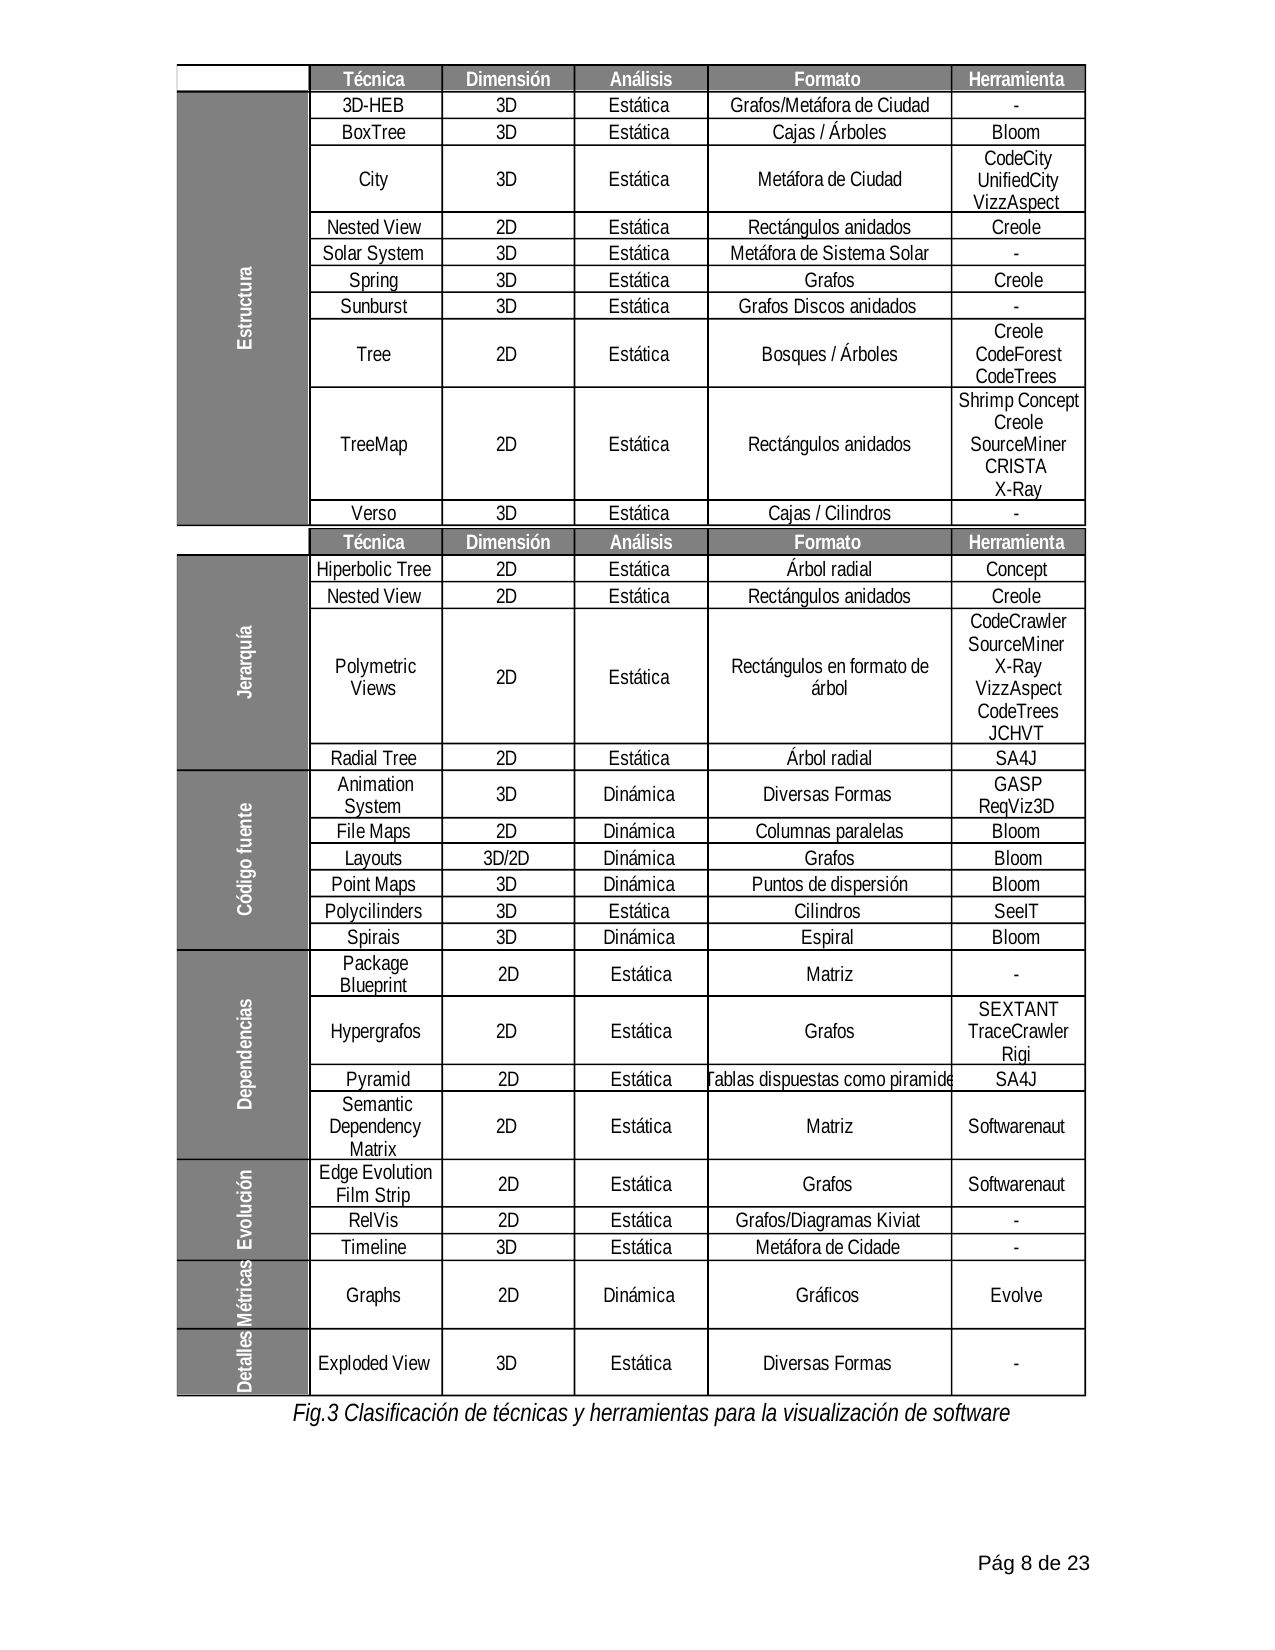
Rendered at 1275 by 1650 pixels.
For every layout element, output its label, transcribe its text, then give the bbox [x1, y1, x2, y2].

subtitle Fig.3 Clasificación de técnicas y herramientas para la visualización de software [177, 118, 1127, 1426]
